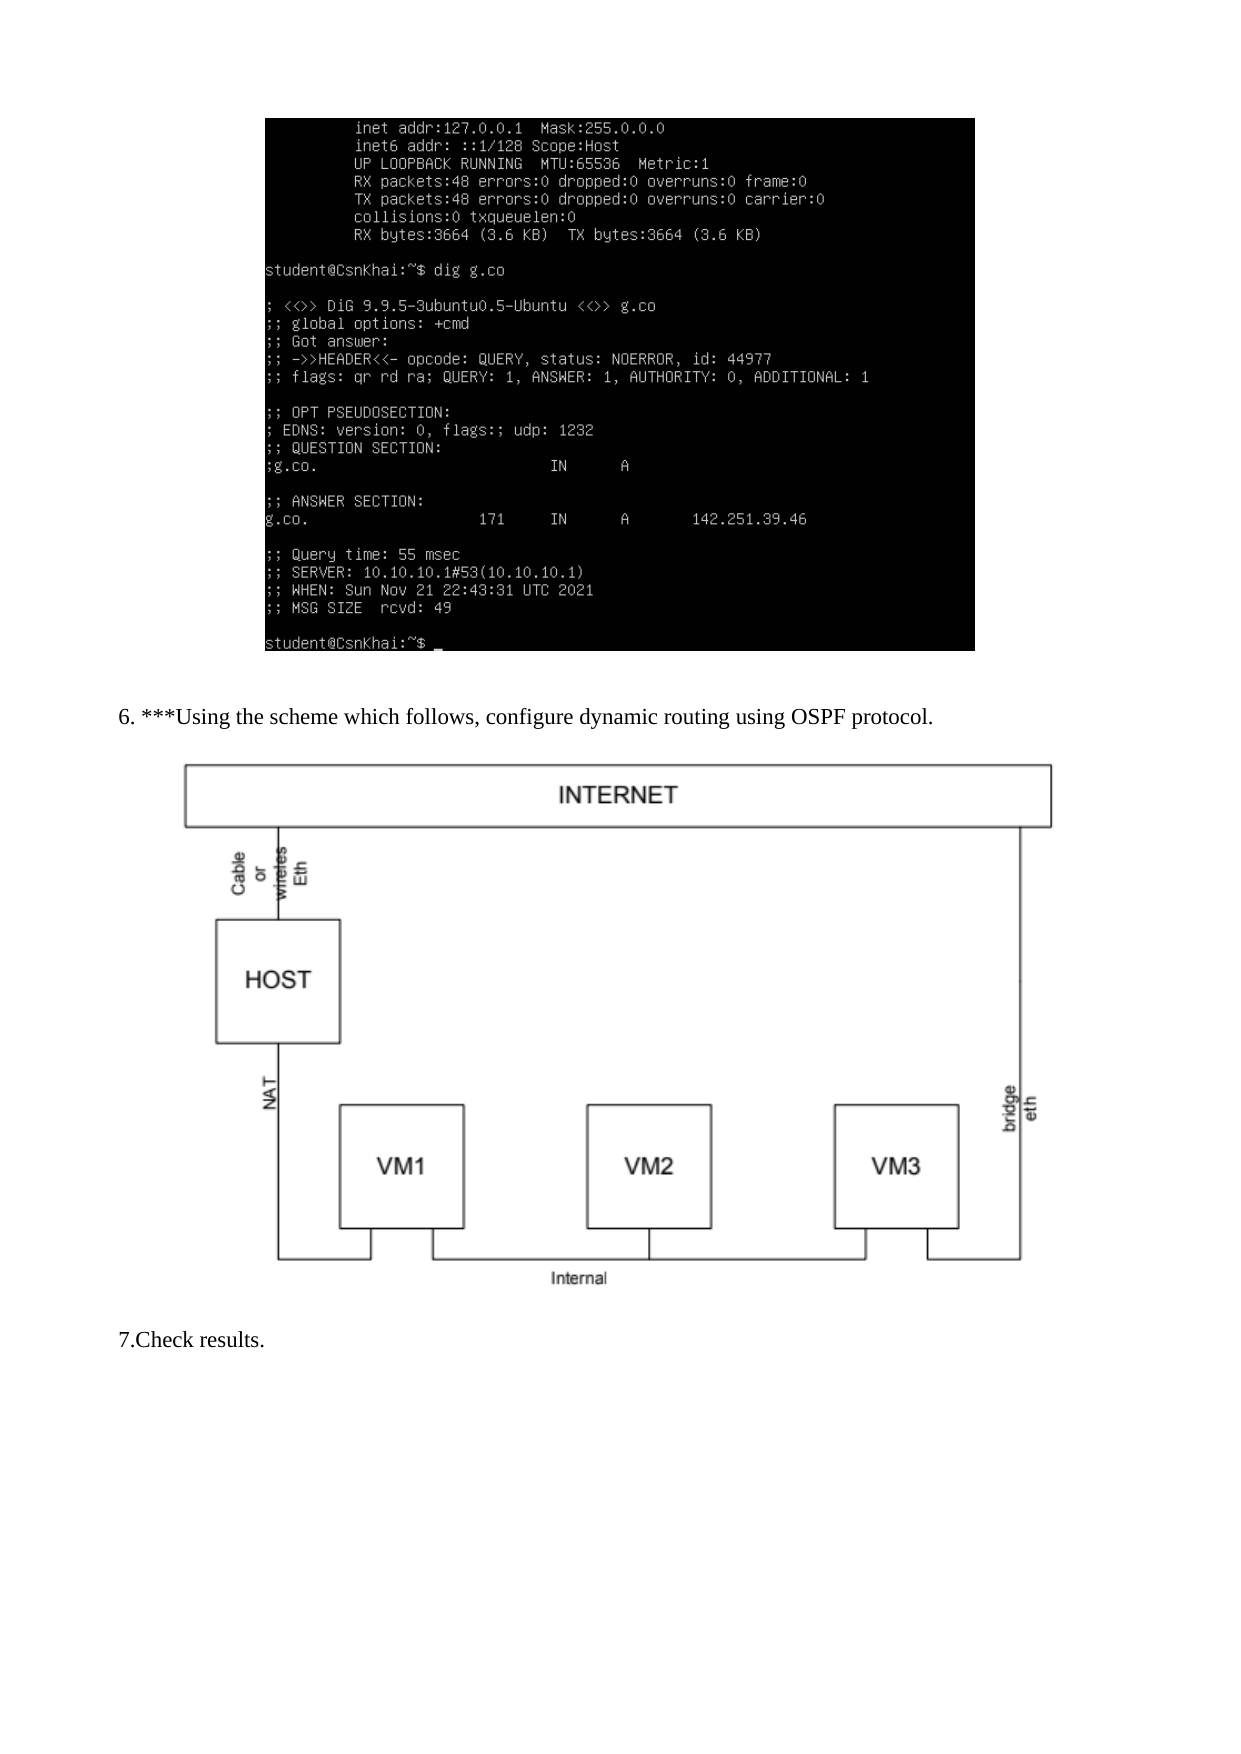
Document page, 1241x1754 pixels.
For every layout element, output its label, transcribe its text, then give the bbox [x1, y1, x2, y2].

picture [265, 118, 975, 651]
text 6. ***Using the scheme which follows, configure dynamic routing using OSPF protocol. [118, 703, 1122, 729]
picture [170, 755, 1071, 1300]
text 7.Check results. [118, 1326, 1122, 1352]
